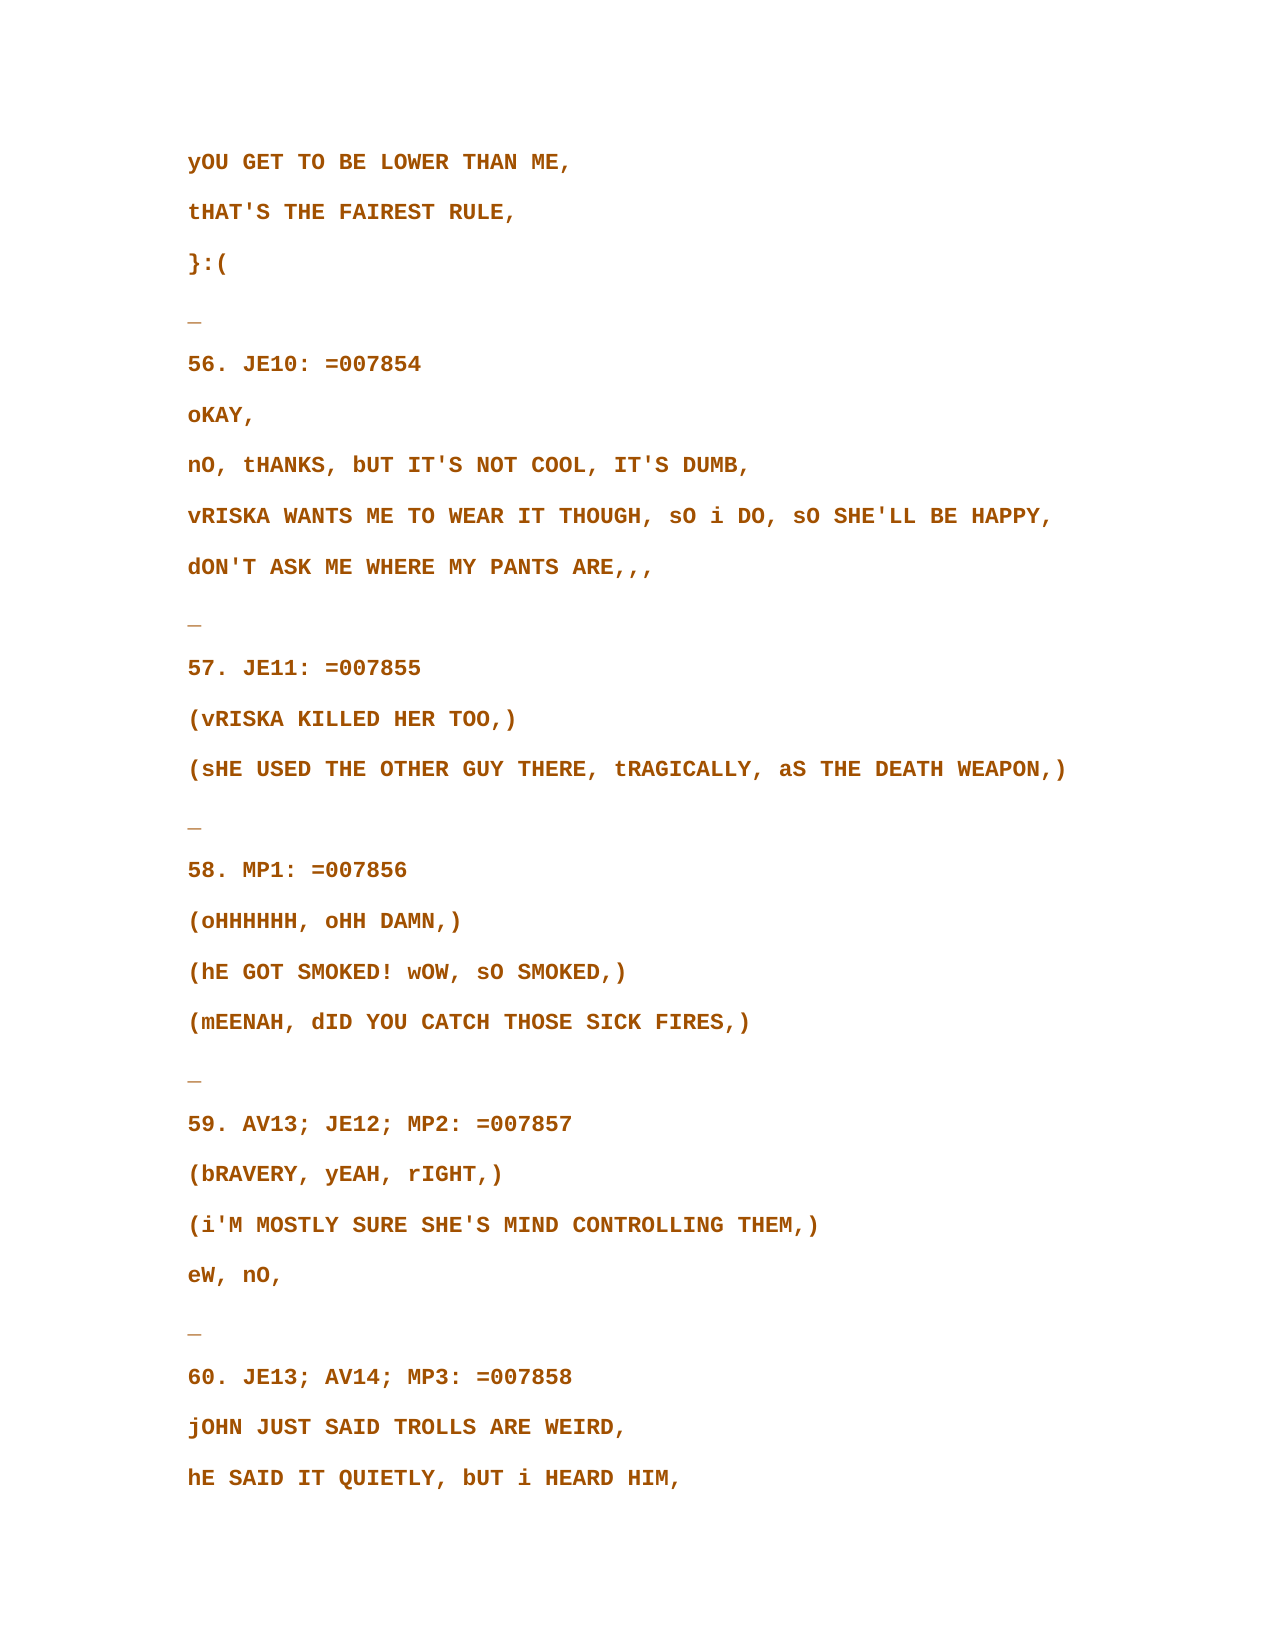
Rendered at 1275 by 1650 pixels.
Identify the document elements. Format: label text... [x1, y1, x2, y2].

text _ [187, 302, 1087, 328]
text nO, tHANKS, bUT IT'S NOT COOL, IT'S DUMB, [187, 454, 1087, 480]
text 56. JE10: =007854 [187, 352, 1087, 378]
text (oHHHHHH, oHH DAMN,) [187, 909, 1087, 935]
text vRISKA WANTS ME TO WEAR IT THOUGH, sO i DO, sO SHE'LL BE HAPPY, [187, 504, 1087, 530]
text _ [187, 808, 1087, 834]
text }:( [187, 251, 1087, 277]
text (vRISKA KILLED HER TOO,) [187, 707, 1087, 733]
text _ [187, 606, 1087, 632]
text (hE GOT SMOKED! wOW, sO SMOKED,) [187, 960, 1087, 986]
text (bRAVERY, yEAH, rIGHT,) [187, 1162, 1087, 1188]
text 58. MP1: =007856 [187, 859, 1087, 885]
text yOU GET TO BE LOWER THAN ME, [187, 150, 1087, 176]
text 59. AV13; JE12; MP2: =007857 [187, 1112, 1087, 1138]
text (mEENAH, dID YOU CATCH THOSE SICK FIRES,) [187, 1011, 1087, 1037]
text dON'T ASK ME WHERE MY PANTS ARE,,, [187, 555, 1087, 581]
text (sHE USED THE OTHER GUY THERE, tRAGICALLY, aS THE DEATH WEAPON,) [187, 757, 1087, 783]
text jOHN JUST SAID TROLLS ARE WEIRD, [187, 1416, 1087, 1442]
text oKAY, [187, 403, 1087, 429]
text 60. JE13; AV14; MP3: =007858 [187, 1365, 1087, 1391]
text eW, nO, [187, 1264, 1087, 1290]
text _ [187, 1314, 1087, 1340]
text (i'M MOSTLY SURE SHE'S MIND CONTROLLING THEM,) [187, 1213, 1087, 1239]
text tHAT'S THE FAIREST RULE, [187, 201, 1087, 227]
text _ [187, 1061, 1087, 1087]
text 57. JE11: =007855 [187, 656, 1087, 682]
text hE SAID IT QUIETLY, bUT i HEARD HIM, [187, 1466, 1087, 1492]
